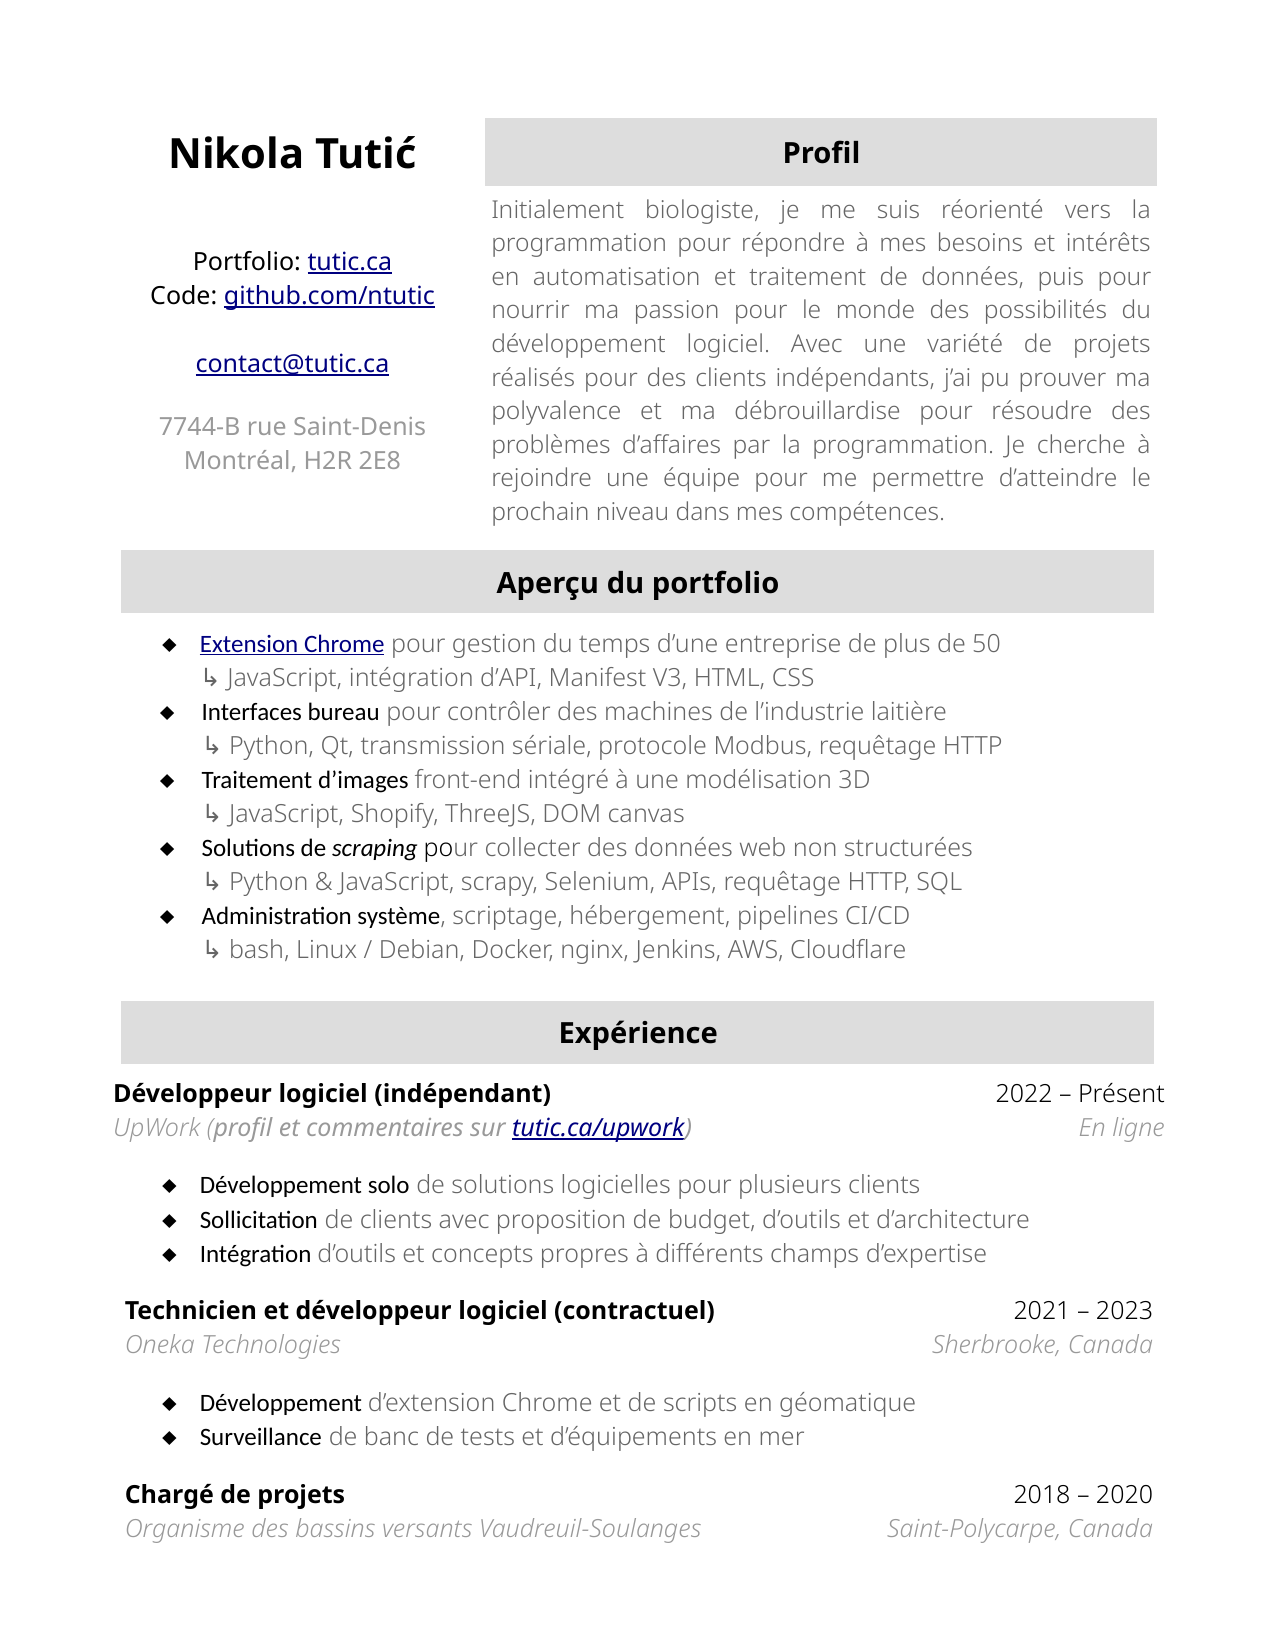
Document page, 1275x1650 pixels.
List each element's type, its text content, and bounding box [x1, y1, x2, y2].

table_header [1155, 550, 1194, 613]
table_header Expérience [121, 1001, 1154, 1064]
table_header [113, 1001, 121, 1064]
table_header Profil [485, 118, 1157, 186]
table_cell [467, 186, 485, 533]
table_cell Portfolio: tutic.ca Code: github.com/ntutic contact@tutic.ca 7744-B rue Saint-Denis Montréal, H2R 2E8 [118, 186, 467, 533]
table_header [113, 550, 121, 613]
table_cell Chargé de projets Organisme des bassins versants Vaudreuil-Soulanges [113, 1465, 810, 1556]
table_cell Technicien et développeur logiciel (contractuel) Oneka Technologies [113, 1281, 810, 1373]
table_cell Initialement biologiste, je me suis réorienté vers la programmation pour répondre à mes besoins et intérêts en automatisation et traitement de données, puis pour nourrir ma passion pour le monde des possibilités du développement logiciel. Avec une variété de projets réalisés pour des clients indépendants, j’ai pu prouver ma polyvalence et ma débrouillardise pour résoudre des problèmes d’affaires par la programmation. Je cherche à rejoindre une équipe pour me permettre d’atteindre le prochain niveau dans mes compétences. [485, 186, 1157, 533]
table_cell Extension Chrome pour gestion du temps d’une entreprise de plus de 50 ↳ JavaScript, intégration d’API, Manifest V3, HTML, CSS Interfaces bureau pour contrôler des machines de l’industrie laitière ↳ Python, Qt, transmission sériale, protocole Modbus, requêtage HTTP Traitement d’images front-end intégré à une modélisation 3D ↳ JavaScript, Shopify, ThreeJS, DOM canvas Solutions de scraping pour collecter des données web non structurées ↳ Python & JavaScript, scrapy, Selenium, APIs, requêtage HTTP, SQL Administration système, scriptage, hébergement, pipelines CI/CD ↳ bash, Linux / Debian, Docker, nginx, Je­nkins, AWS, Cloudflare [113, 614, 1194, 978]
table_cell Développeur logiciel (indépendant) UpWork (profil et commentaires sur tutic.ca/upwork) [113, 1064, 810, 1155]
table_cell 2018 – 2020 Saint-Polycarpe, Canada [810, 1465, 1164, 1556]
table_cell 2022 – Présent En ligne [810, 1064, 1164, 1155]
table_header ­Nikola Tutić [118, 118, 467, 186]
table_header [467, 118, 485, 186]
table_header [1155, 1001, 1164, 1064]
table_header Aperçu du portfolio [121, 550, 1154, 613]
table_cell Développement d’extension Chrome et de scripts en géomatique Surveillance de banc de tests et d’équipements en mer [113, 1373, 1164, 1464]
table_cell Développement solo de solutions logicielles pour plusieurs clients Sollicitation de clients avec proposition de budget, d’outils et d’architecture Intégration d’outils et concepts propres à différents champs d’expertise [113, 1155, 1164, 1281]
table_cell 2021 – 2023 Sherbrooke, Canada [810, 1281, 1164, 1373]
